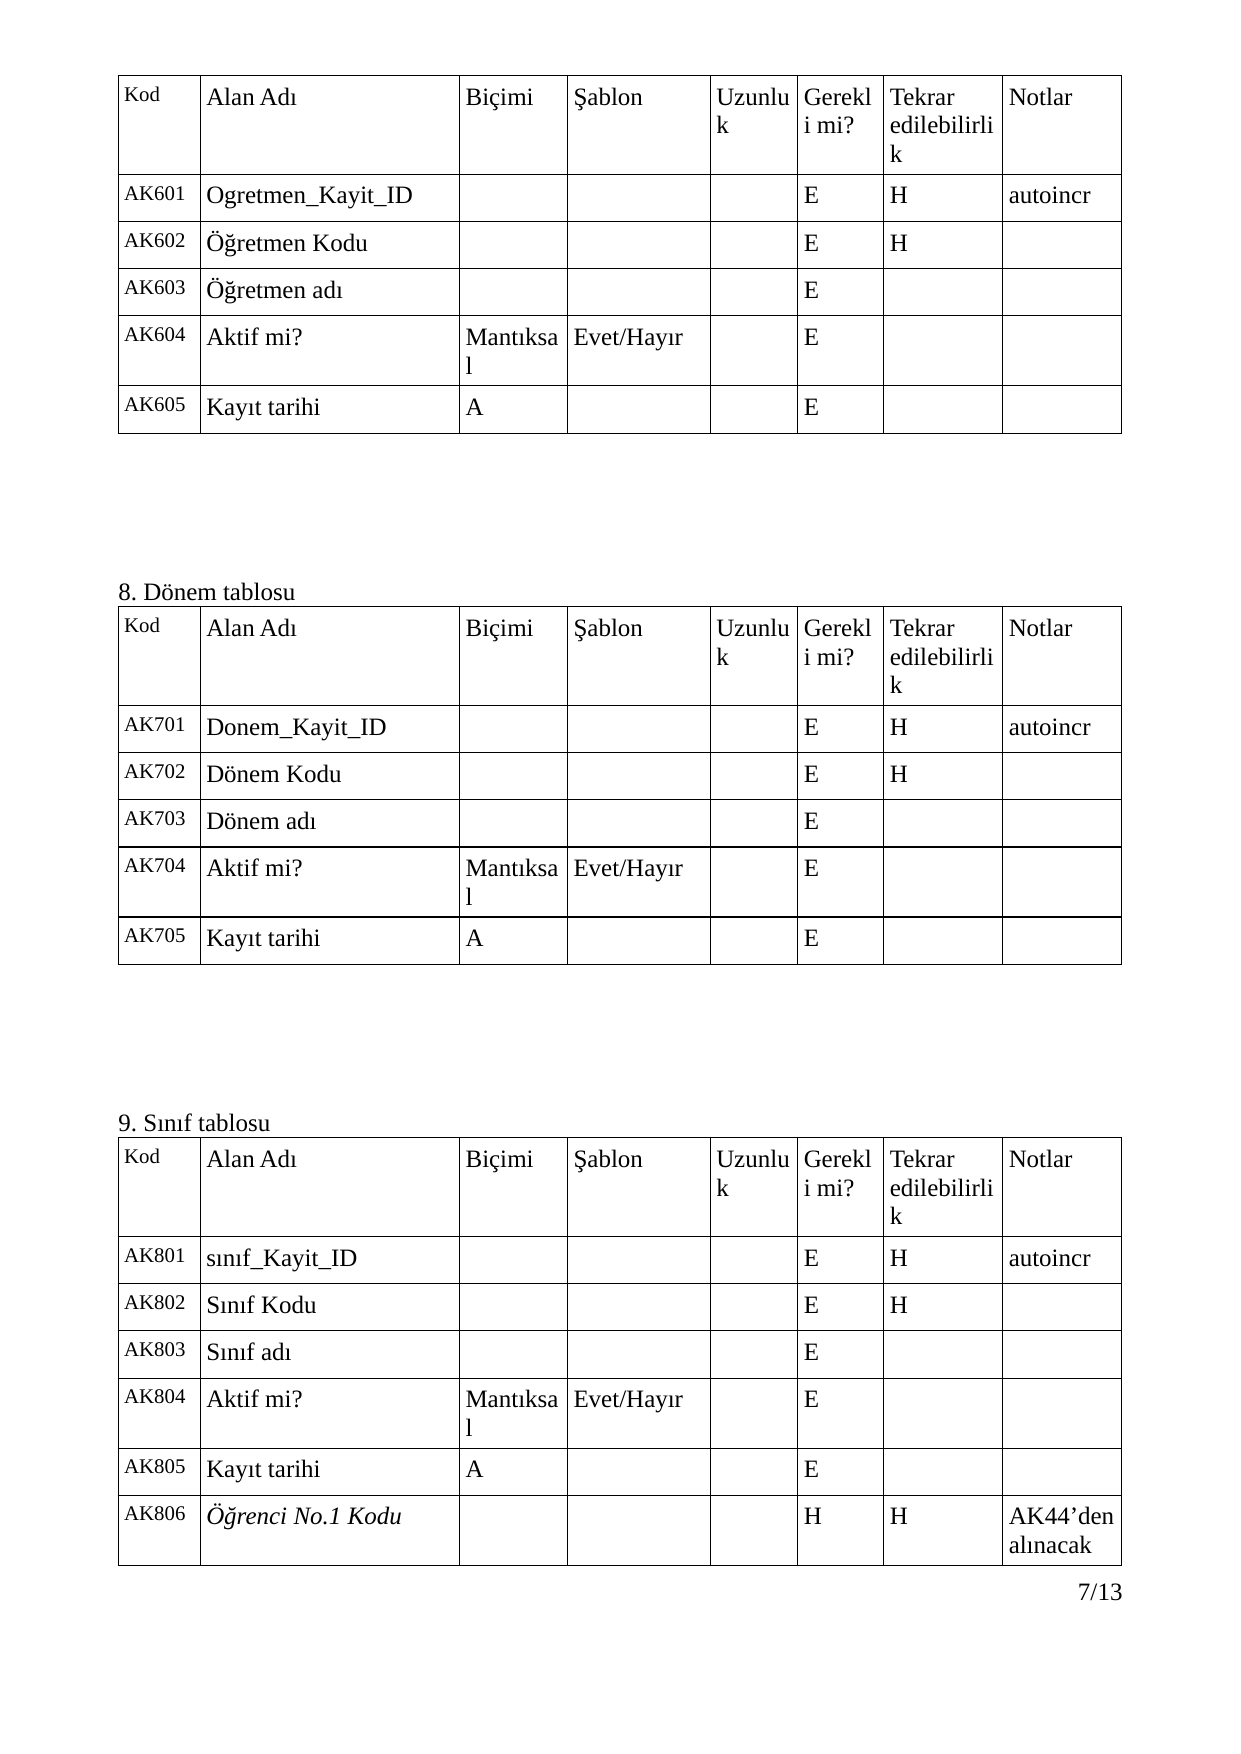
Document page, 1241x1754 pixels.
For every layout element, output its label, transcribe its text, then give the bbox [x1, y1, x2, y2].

table_header Uzunluk [711, 76, 797, 174]
table_cell [1003, 800, 1121, 846]
table_header Şablon [568, 1138, 710, 1236]
table_cell [460, 753, 567, 799]
table_cell autoincr [1003, 706, 1121, 752]
text 9. Sınıf tablosu [118, 1108, 1122, 1137]
table_header Tekrar edilebilirlik [884, 1138, 1002, 1236]
table_cell [1003, 1331, 1121, 1377]
table_cell AK605 [119, 386, 200, 432]
table_header Kod [119, 76, 200, 174]
table_cell Kayıt tarihi [201, 918, 459, 963]
table_cell Öğrenci No.1 Kodu [201, 1496, 459, 1564]
table_cell Dönem Kodu [201, 753, 459, 799]
table_header Notlar [1003, 1138, 1121, 1236]
table_cell AK703 [119, 800, 200, 846]
table_cell [568, 1496, 710, 1564]
table_cell E [798, 1331, 883, 1377]
table_cell H [884, 1284, 1002, 1330]
table_cell E [798, 848, 883, 916]
table_cell [711, 222, 797, 268]
table_cell [1003, 386, 1121, 432]
table_cell [460, 269, 567, 315]
table_header Gerekli mi? [798, 76, 883, 174]
table_cell A [460, 386, 567, 432]
table_header Tekrar edilebilirlik [884, 607, 1002, 705]
table_cell [568, 1284, 710, 1330]
table_cell H [884, 706, 1002, 752]
table_cell [568, 706, 710, 752]
table_cell [460, 706, 567, 752]
table_cell E [798, 1237, 883, 1283]
text 8. Dönem tablosu [118, 577, 1122, 606]
table_cell E [798, 222, 883, 268]
table_cell [711, 1284, 797, 1330]
table_cell AK702 [119, 753, 200, 799]
table_cell [568, 1331, 710, 1377]
table_header Biçimi [460, 607, 567, 705]
table_cell A [460, 918, 567, 963]
table_cell E [798, 386, 883, 432]
table_cell [884, 269, 1002, 315]
table_cell [1003, 1449, 1121, 1494]
table_cell [711, 753, 797, 799]
table_cell H [884, 753, 1002, 799]
table_cell [711, 706, 797, 752]
table_cell [711, 1379, 797, 1447]
table_cell [568, 800, 710, 846]
table_cell AK801 [119, 1237, 200, 1283]
table_cell [568, 1237, 710, 1283]
table_cell Öğretmen Kodu [201, 222, 459, 268]
table_cell A [460, 1449, 567, 1494]
table_cell [460, 1496, 567, 1564]
table_cell [884, 800, 1002, 846]
table_header Biçimi [460, 1138, 567, 1236]
table_cell [1003, 918, 1121, 963]
table_cell Evet/Hayır [568, 1379, 710, 1447]
table_header Tekrar edilebilirlik [884, 76, 1002, 174]
table_cell Evet/Hayır [568, 316, 710, 385]
table_cell E [798, 1449, 883, 1494]
table_cell [884, 918, 1002, 963]
table_cell [1003, 269, 1121, 315]
table_header Kod [119, 607, 200, 705]
table_cell [460, 800, 567, 846]
table_cell E [798, 1379, 883, 1447]
table_cell AK705 [119, 918, 200, 963]
table_cell AK803 [119, 1331, 200, 1377]
table_cell autoincr [1003, 175, 1121, 221]
table_cell [884, 848, 1002, 916]
table_cell [711, 386, 797, 432]
table_cell E [798, 1284, 883, 1330]
table_cell sınıf_Kayit_ID [201, 1237, 459, 1283]
table_header Gerekli mi? [798, 607, 883, 705]
table_cell AK604 [119, 316, 200, 385]
table_header Uzunluk [711, 1138, 797, 1236]
table_cell AK806 [119, 1496, 200, 1564]
table_cell [884, 1379, 1002, 1447]
table_cell [460, 175, 567, 221]
table_cell AK805 [119, 1449, 200, 1494]
table_header Biçimi [460, 76, 567, 174]
table_cell [711, 1449, 797, 1494]
table_cell Aktif mi? [201, 316, 459, 385]
table_cell [884, 316, 1002, 385]
table_header Gerekli mi? [798, 1138, 883, 1236]
table_cell [711, 848, 797, 916]
table_cell [711, 316, 797, 385]
table_cell Donem_Kayit_ID [201, 706, 459, 752]
table_cell Mantıksal [460, 848, 567, 916]
table_cell Dönem adı [201, 800, 459, 846]
table_header Notlar [1003, 76, 1121, 174]
table_cell Aktif mi? [201, 1379, 459, 1447]
table_cell H [884, 222, 1002, 268]
table_cell H [798, 1496, 883, 1564]
table_cell AK804 [119, 1379, 200, 1447]
table_cell [711, 269, 797, 315]
table_cell [460, 222, 567, 268]
table_cell [711, 1237, 797, 1283]
table_cell Mantıksal [460, 316, 567, 385]
table_cell [884, 1449, 1002, 1494]
table_cell Kayıt tarihi [201, 1449, 459, 1494]
table_cell [1003, 316, 1121, 385]
table_cell Evet/Hayır [568, 848, 710, 916]
table_cell Sınıf adı [201, 1331, 459, 1377]
table_cell E [798, 800, 883, 846]
table_cell [1003, 848, 1121, 916]
table_cell [711, 175, 797, 221]
table_cell H [884, 175, 1002, 221]
table_header Şablon [568, 76, 710, 174]
table_header Alan Adı [201, 76, 459, 174]
table_cell [711, 800, 797, 846]
table_cell [884, 386, 1002, 432]
table_cell [884, 1331, 1002, 1377]
table_cell AK44’den alınacak [1003, 1496, 1121, 1564]
table_cell [711, 918, 797, 963]
table_cell H [884, 1496, 1002, 1564]
table_cell [711, 1496, 797, 1564]
table_cell [568, 175, 710, 221]
table_cell Öğretmen adı [201, 269, 459, 315]
table_cell AK601 [119, 175, 200, 221]
table_cell [568, 222, 710, 268]
table_header Uzunluk [711, 607, 797, 705]
table_cell Sınıf Kodu [201, 1284, 459, 1330]
table_cell Aktif mi? [201, 848, 459, 916]
table_cell Kayıt tarihi [201, 386, 459, 432]
table_cell [568, 269, 710, 315]
table_cell [568, 1449, 710, 1494]
table_cell [1003, 222, 1121, 268]
table_cell AK704 [119, 848, 200, 916]
table_cell [1003, 753, 1121, 799]
table_cell [460, 1331, 567, 1377]
table_cell [460, 1237, 567, 1283]
table_cell AK802 [119, 1284, 200, 1330]
table_cell [1003, 1379, 1121, 1447]
table_header Şablon [568, 607, 710, 705]
table_cell E [798, 269, 883, 315]
table_cell [568, 918, 710, 963]
table_cell AK701 [119, 706, 200, 752]
table_cell H [884, 1237, 1002, 1283]
table_cell E [798, 753, 883, 799]
table_cell AK603 [119, 269, 200, 315]
table_cell [711, 1331, 797, 1377]
table_cell autoincr [1003, 1237, 1121, 1283]
table_header Notlar [1003, 607, 1121, 705]
table_cell AK602 [119, 222, 200, 268]
table_cell [1003, 1284, 1121, 1330]
table_cell E [798, 316, 883, 385]
table_cell Mantıksal [460, 1379, 567, 1447]
table_cell E [798, 175, 883, 221]
table_cell Ogretmen_Kayit_ID [201, 175, 459, 221]
table_cell [460, 1284, 567, 1330]
table_header Alan Adı [201, 1138, 459, 1236]
table_header Kod [119, 1138, 200, 1236]
table_cell E [798, 706, 883, 752]
table_cell [568, 386, 710, 432]
table_header Alan Adı [201, 607, 459, 705]
table_cell E [798, 918, 883, 963]
table_cell [568, 753, 710, 799]
